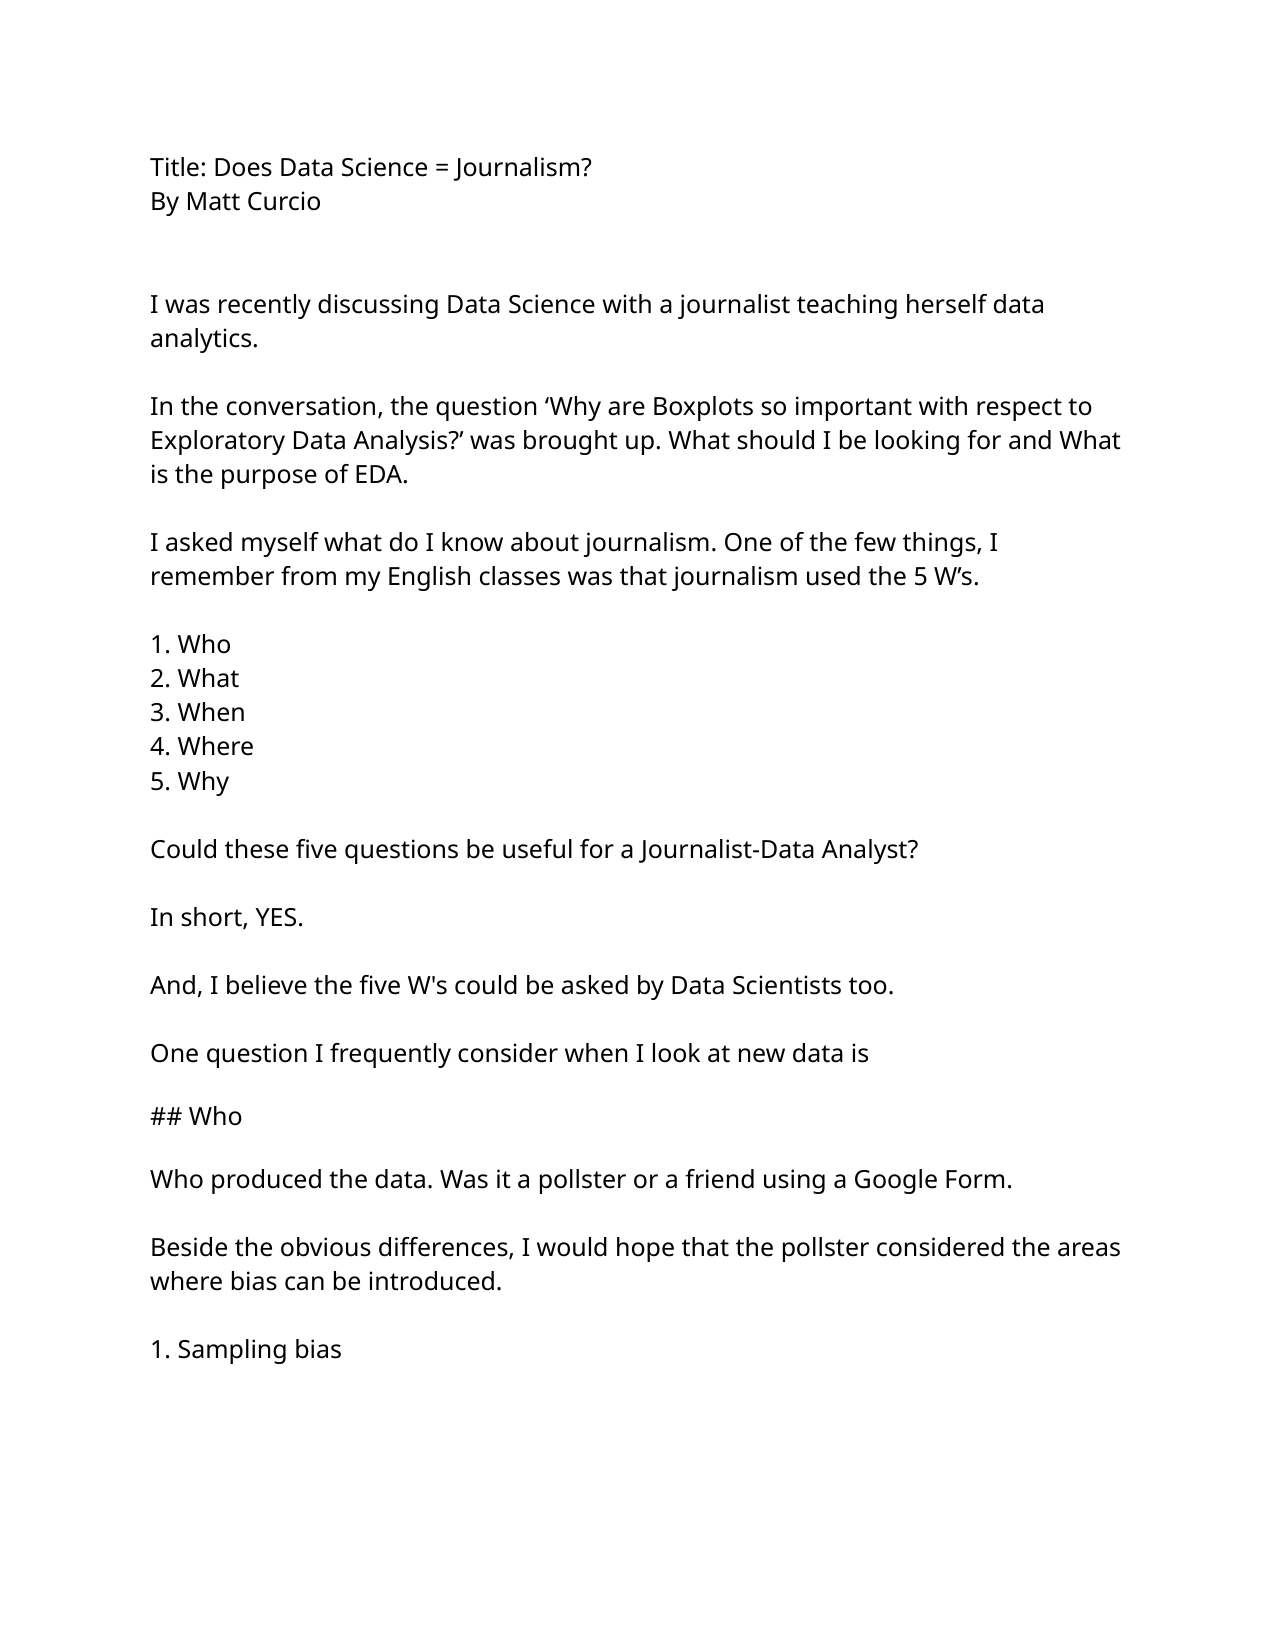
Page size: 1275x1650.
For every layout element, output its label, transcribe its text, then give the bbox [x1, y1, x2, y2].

text 2. What [150, 661, 1125, 695]
text I was recently discussing Data Science with a journalist teaching herself data analytics. [150, 286, 1125, 354]
text By Matt Curcio [150, 184, 1125, 218]
text 5. Why [150, 763, 1125, 797]
text ## Who [150, 1098, 1125, 1132]
text 1. Who [150, 627, 1125, 661]
text Could these five questions be useful for a Journalist-Data Analyst? [150, 831, 1125, 865]
text I asked myself what do I know about journalism. One of the few things, I remember from my English classes was that journalism used the 5 W’s. [150, 525, 1125, 593]
text 1. Sampling bias [150, 1332, 1125, 1366]
text Beside the obvious differences, I would hope that the pollster considered the areas where bias can be introduced. [150, 1229, 1125, 1297]
text Who produced the data. Was it a pollster or a friend using a Google Form. [150, 1161, 1125, 1195]
text And, I believe the five W's could be asked by Data Scientists too. [150, 967, 1125, 1002]
text 3. When [150, 695, 1125, 729]
text One question I frequently consider when I look at new data is [150, 1036, 1125, 1070]
text 4. Where [150, 729, 1125, 763]
text In short, YES. [150, 899, 1125, 933]
text Title: Does Data Science = Journalism? [150, 150, 1125, 184]
text In the conversation, the question ‘Why are Boxplots so important with respect to Exploratory Data Analysis?’ was brought up. What should I be looking for and What is the purpose of EDA. [150, 388, 1125, 491]
